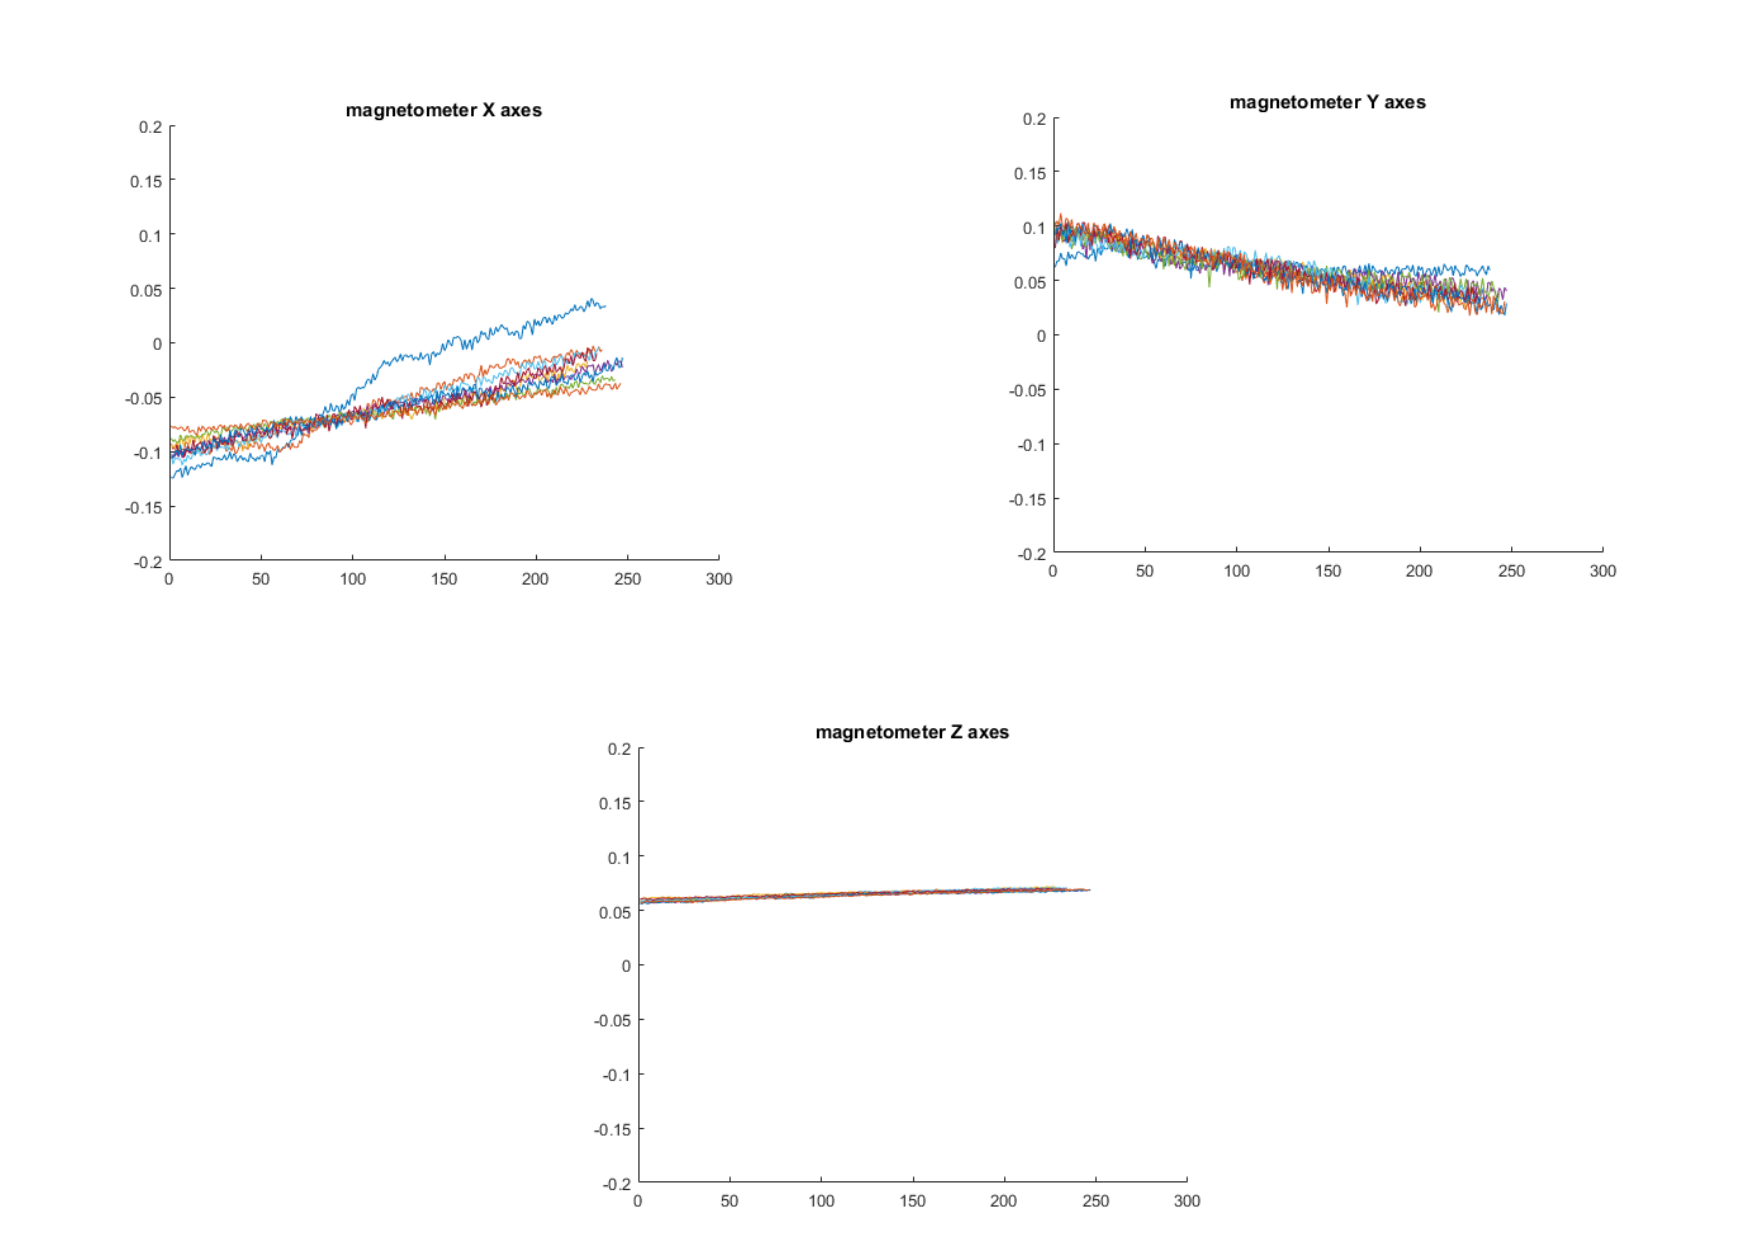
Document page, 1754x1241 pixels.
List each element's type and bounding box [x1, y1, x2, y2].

picture [77, 86, 787, 619]
picture [546, 708, 1255, 1241]
picture [961, 79, 1671, 611]
